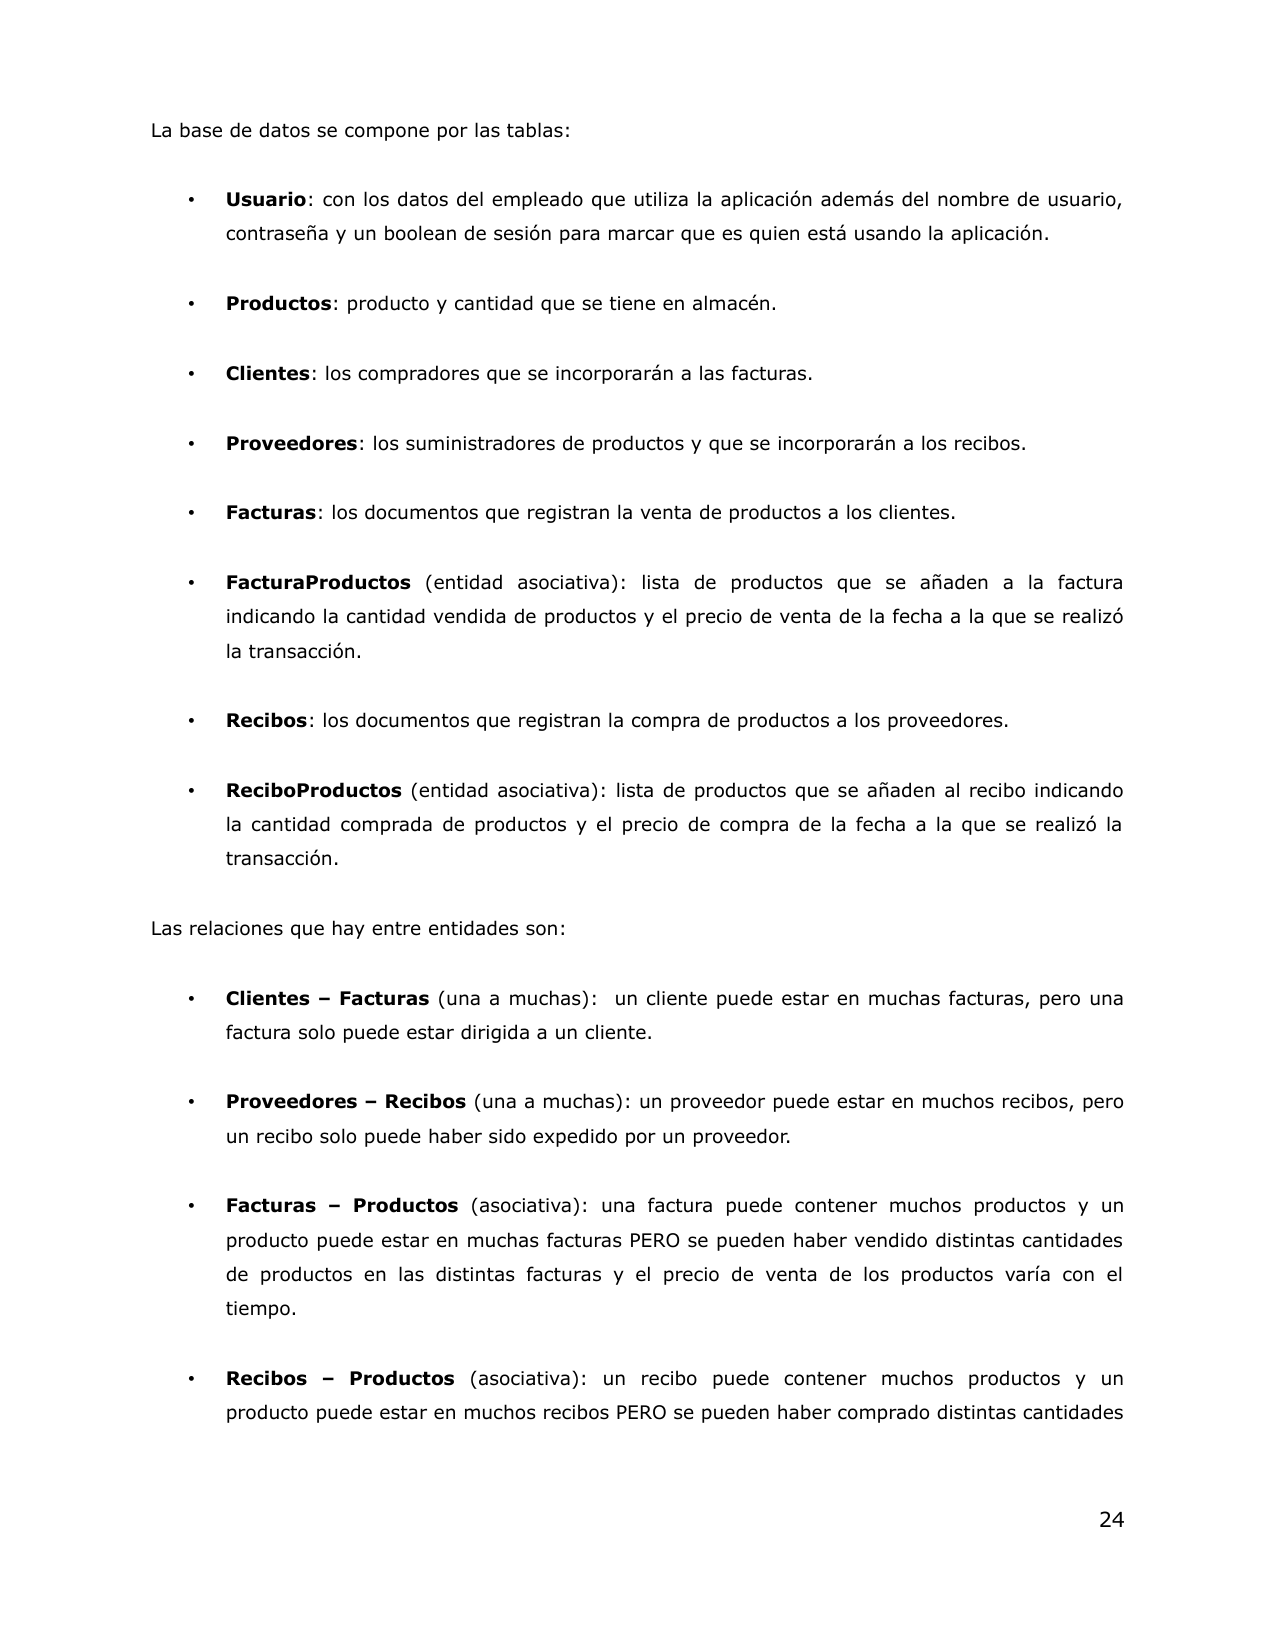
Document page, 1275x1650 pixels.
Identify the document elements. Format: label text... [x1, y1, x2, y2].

text Las relaciones que hay entre entidades son: [151, 917, 1125, 939]
list Proveedores: los suministradores de productos y que se incorporarán a los recibos. [188, 431, 1125, 454]
list Proveedores – Recibos (una a muchas): un proveedor puede estar en muchos recibos, pero un recibo solo puede haber sido expedido por un proveedor. [188, 1090, 1125, 1147]
text La base de datos se compone por las tablas: [151, 118, 1125, 141]
list Clientes – Facturas (una a muchas): un cliente puede estar en muchas facturas, pero una factura solo puede estar dirigida a un cliente. [188, 986, 1125, 1043]
list Usuario: con los datos del empleado que utiliza la aplicación además del nombre de usuario, contraseña y un boolean de sesión para marcar que es quien está usando la aplicación. [188, 188, 1125, 245]
list FacturaProductos (entidad asociativa): lista de productos que se añaden a la factura indicando la cantidad vendida de productos y el precio de venta de la fecha a la que se realizó la transacción. [188, 571, 1125, 662]
list Productos: producto y cantidad que se tiene en almacén. [188, 292, 1125, 314]
list Recibos: los documentos que registran la compra de productos a los proveedores. [188, 709, 1125, 732]
list Facturas: los documentos que registran la venta de productos a los clientes. [188, 501, 1125, 524]
list Clientes: los compradores que se incorporarán a las facturas. [188, 361, 1125, 384]
list Facturas – Productos (asociativa): una factura puede contener muchos productos y un producto puede estar en muchas facturas PERO se pueden haber vendido distintas cantidades de productos en las distintas facturas y el precio de venta de los productos varía con el tiempo. [188, 1194, 1125, 1319]
list Recibos – Productos (asociativa): un recibo puede contener muchos productos y un producto puede estar en muchos recibos PERO se pueden haber comprado distintas cantidades [188, 1366, 1125, 1423]
list ReciboProductos (entidad asociativa): lista de productos que se añaden al recibo indicando la cantidad comprada de productos y el precio de compra de la fecha a la que se realizó la transacción. [188, 778, 1125, 870]
